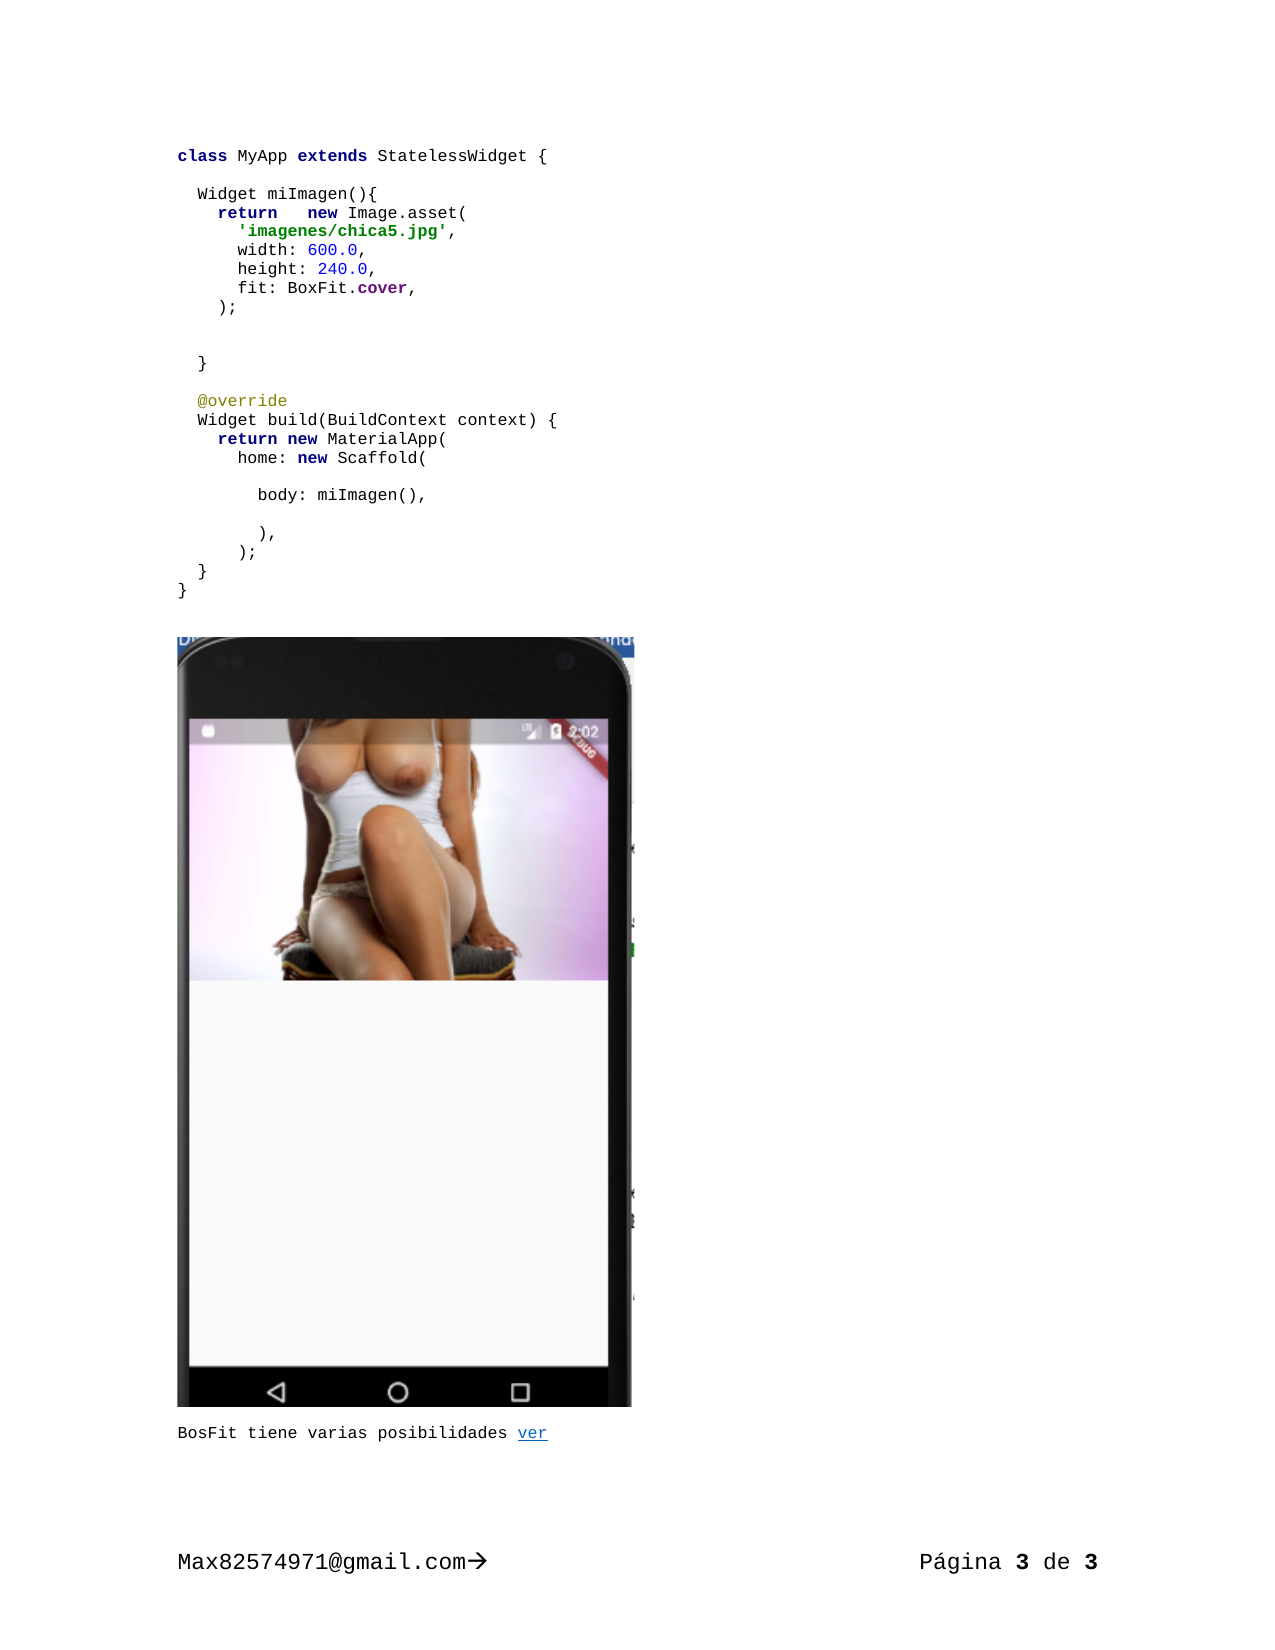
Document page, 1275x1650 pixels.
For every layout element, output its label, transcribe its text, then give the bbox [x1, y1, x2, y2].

text class MyApp extends StatelessWidget { Widget miImagen(){ return new Image.asset( 'imagenes/chica5.jpg', width: 600.0, height: 240.0, fit: BoxFit.cover, ); } @override Widget build(BuildContext context) { return new MaterialApp( home: new Scaffold( body: miImagen(), ), ); } } [177, 148, 1098, 600]
picture [177, 637, 635, 1407]
text BosFit tiene varias posibilidades ver [177, 1425, 1098, 1444]
